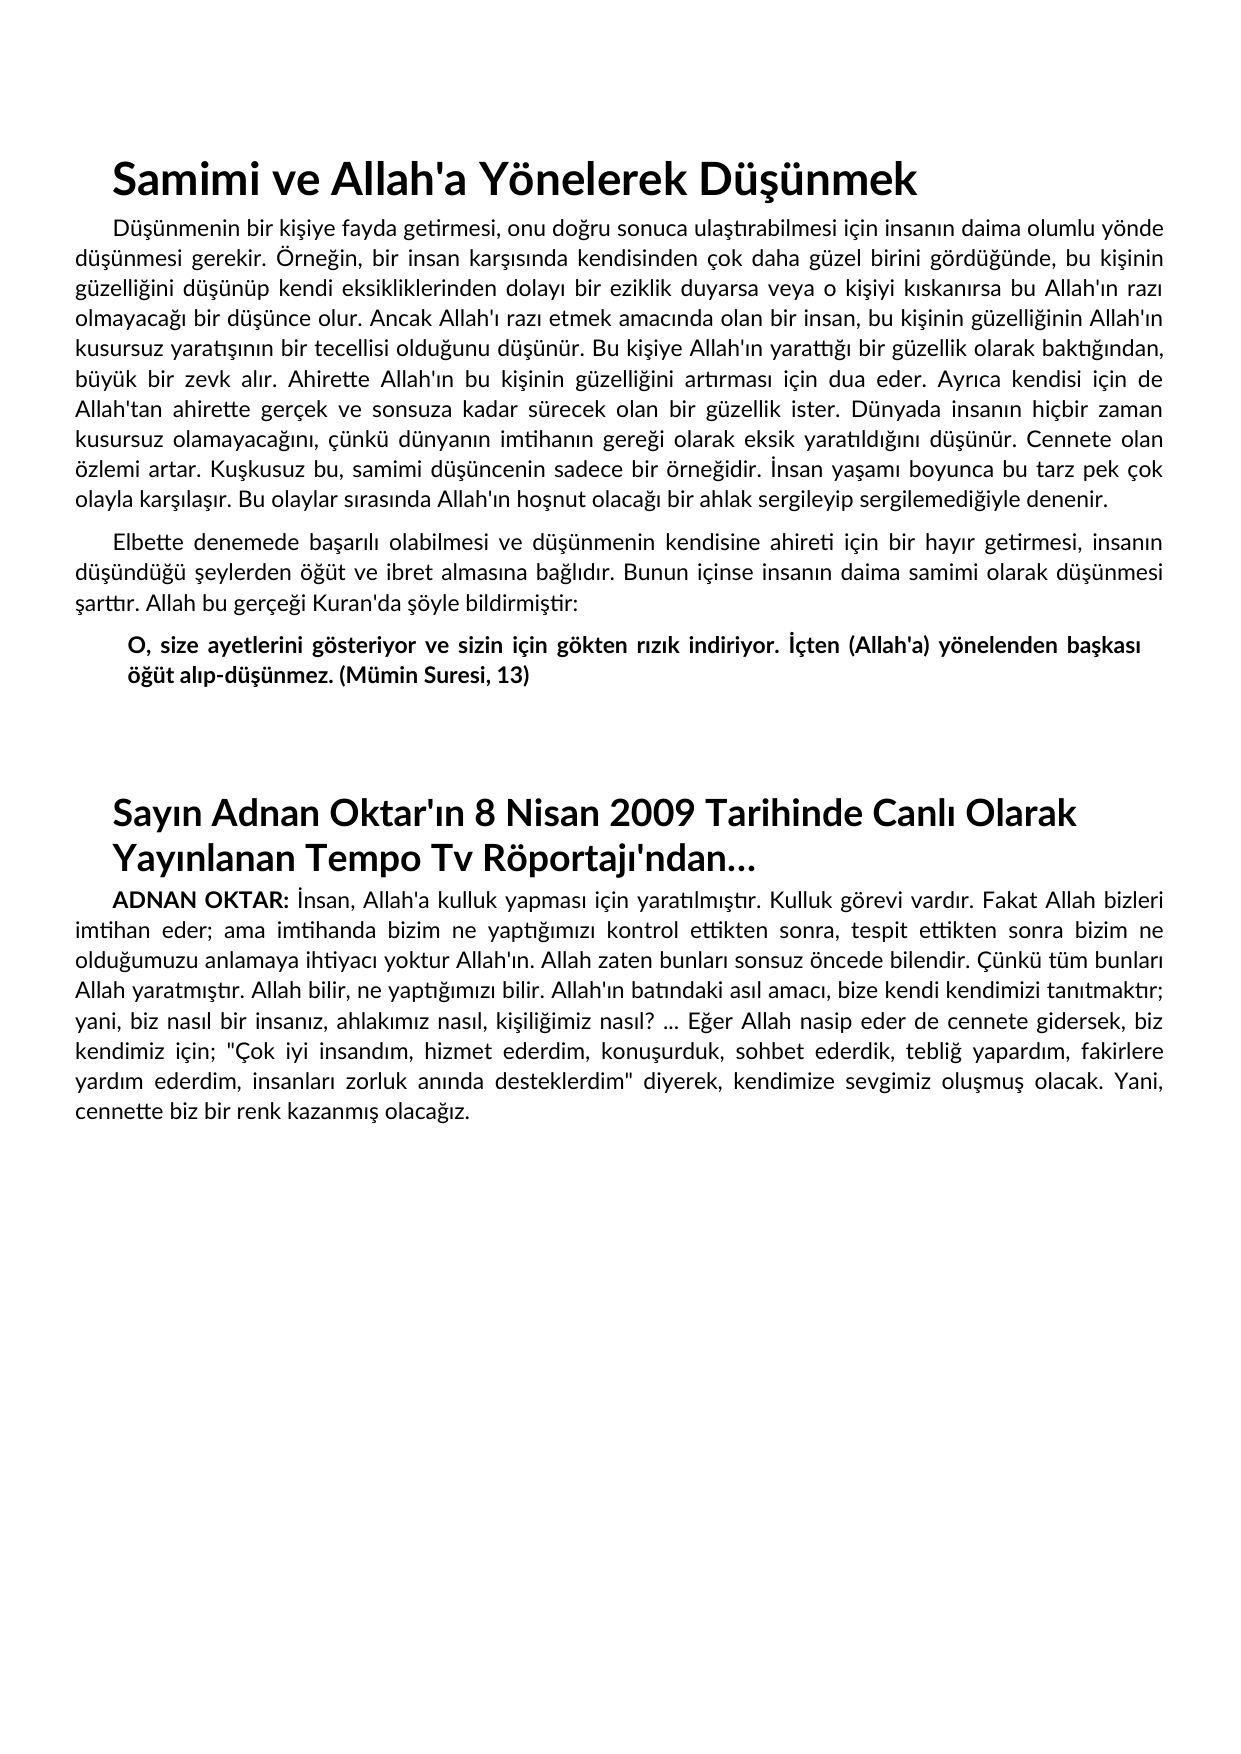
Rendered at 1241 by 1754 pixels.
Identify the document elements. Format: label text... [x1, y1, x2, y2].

text ADNAN OKTAR: İnsan, Allah'a kulluk yapması için yaratılmıştır. Kulluk görevi vardır. Fakat Allah bizleri imtihan eder; ama imtihanda bizim ne yaptığımızı kontrol ettikten sonra, tespit ettikten sonra bizim ne olduğumuzu anlamaya ihtiyacı yoktur Allah'ın. Allah zaten bunları sonsuz öncede bilendir. Çünkü tüm bunları Allah yaratmıştır. Allah bilir, ne yaptığımızı bilir. Allah'ın batındaki asıl amacı, bize kendi kendimizi tanıtmaktır; yani, biz nasıl bir insanız, ahlakımız nasıl, kişiliğimiz nasıl? ... Eğer Allah nasip eder de cennete gidersek, biz kendimiz için; "Çok iyi insandım, hizmet ederdim, konuşurduk, sohbet ederdik, tebliğ yapardım, fakirlere yardım ederdim, insanları zorluk anında desteklerdim" diyerek, kendimize sevgimiz oluşmuş olacak. Yani, cennette biz bir renk kazanmış olacağız. [75, 886, 1165, 1124]
subtitle Samimi ve Allah'a Yönelerek Düşünmek [112, 150, 1165, 205]
subtitle Sayın Adnan Oktar'ın 8 Nisan 2009 Tarihinde Canlı Olarak Yayınlanan Tempo Tv Röportajı'ndan… [112, 789, 1165, 879]
text Düşünmenin bir kişiye fayda getirmesi, onu doğru sonuca ulaştırabilmesi için insanın daima olumlu yönde düşünmesi gerekir. Örneğin, bir insan karşısında kendisinden çok daha güzel birini gördüğünde, bu kişinin güzelliğini düşünüp kendi eksikliklerinden dolayı bir eziklik duyarsa veya o kişiyi kıskanırsa bu Allah'ın razı olmayacağı bir düşünce olur. Ancak Allah'ı razı etmek amacında olan bir insan, bu kişinin güzelliğinin Allah'ın kusursuz yaratışının bir tecellisi olduğunu düşünür. Bu kişiye Allah'ın yarattığı bir güzellik olarak baktığından, büyük bir zevk alır. Ahirette Allah'ın bu kişinin güzelliğini artırması için dua eder. Ayrıca kendisi için de Allah'tan ahirette gerçek ve sonsuza kadar sürecek olan bir güzellik ister. Dünyada insanın hiçbir zaman kusursuz olamayacağını, çünkü dünyanın imtihanın gereği olarak eksik yaratıldığını düşünür. Cennete olan özlemi artar. Kuşkusuz bu, samimi düşüncenin sadece bir örneğidir. İnsan yaşamı boyunca bu tarz pek çok olayla karşılaşır. Bu olaylar sırasında Allah'ın hoşnut olacağı bir ahlak sergileyip sergilemediğiyle denenir. [75, 213, 1165, 513]
text O, size ayetlerini gösteriyor ve sizin için gökten rızık indiriyor. İçten (Allah'a) yönelenden başkası öğüt alıp-düşünmez. (Mümin Suresi, 13) [127, 631, 1143, 689]
text Elbette denemede başarılı olabilmesi ve düşünmenin kendisine ahireti için bir hayır getirmesi, insanın düşündüğü şeylerden öğüt ve ibret almasına bağlıdır. Bunun içinse insanın daima samimi olarak düşünmesi şarttır. Allah bu gerçeği Kuran'da şöyle bildirmiştir: [75, 528, 1165, 616]
